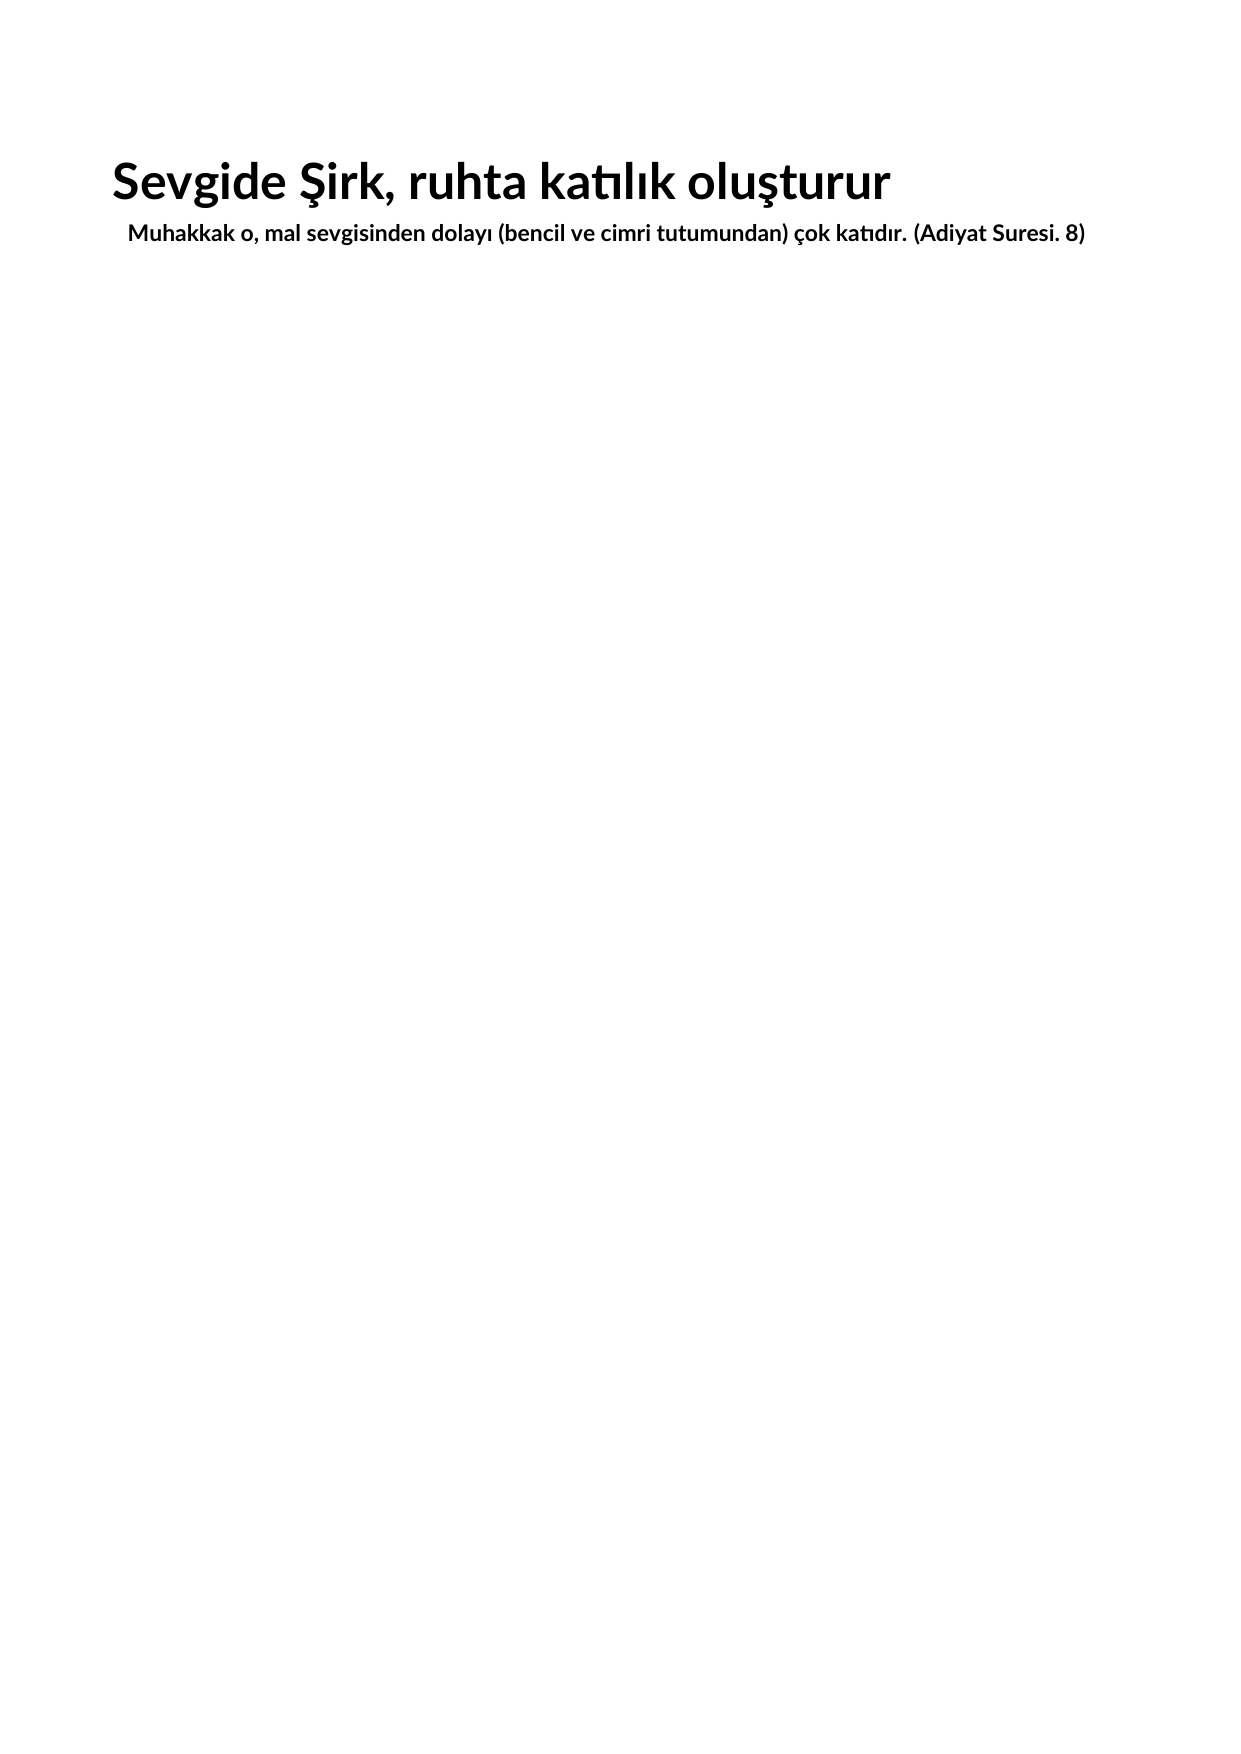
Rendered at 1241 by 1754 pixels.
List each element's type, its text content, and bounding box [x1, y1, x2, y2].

subtitle Sevgide Şirk, ruhta katılık oluşturur [112, 150, 1165, 210]
text Muhakkak o, mal sevgisinden dolayı (bencil ve cimri tutumundan) çok katıdır. (Adiyat Suresi. 8) [127, 218, 1143, 246]
